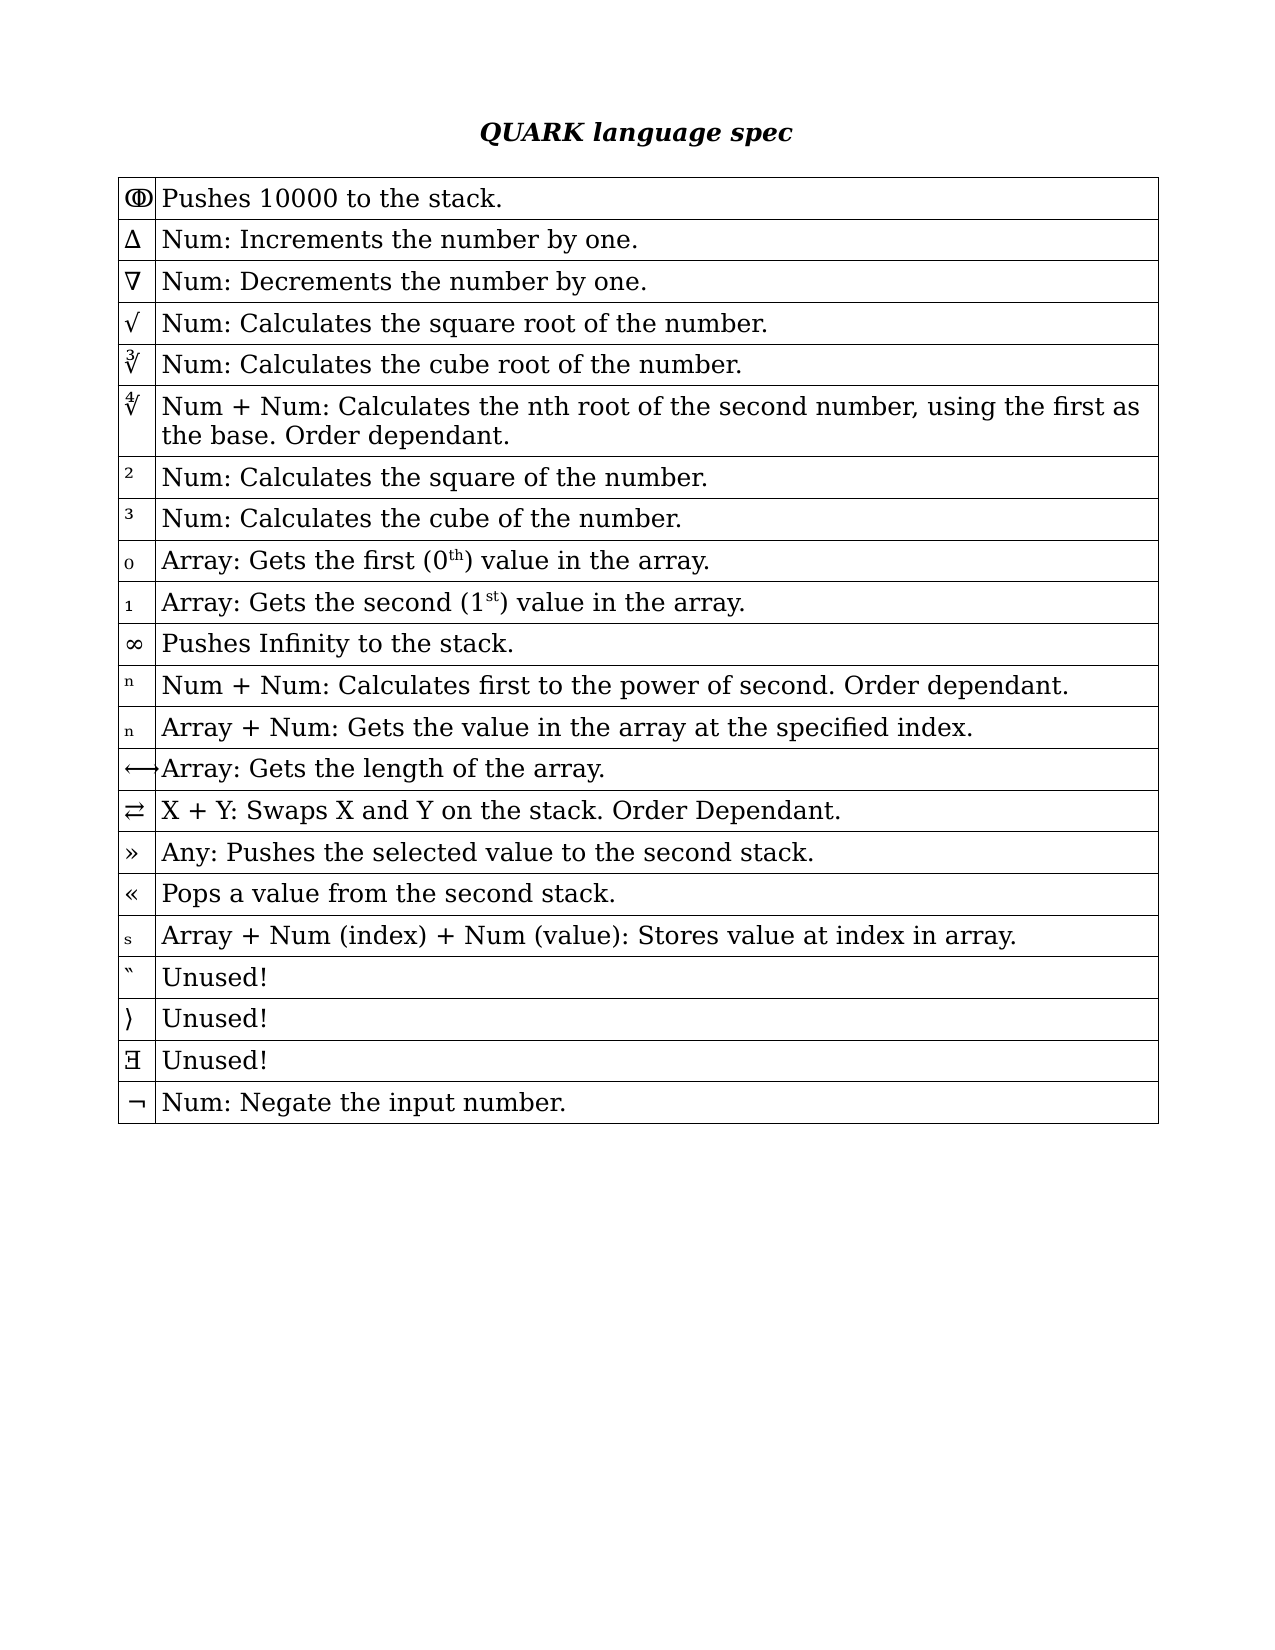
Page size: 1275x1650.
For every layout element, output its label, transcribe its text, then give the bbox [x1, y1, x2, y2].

table_cell Num + Num: Calculates first to the power of second. Order dependant. [156, 666, 1158, 706]
table_cell Any: Pushes the selected value to the second stack. [156, 832, 1158, 873]
table_cell Num + Num: Calculates the nth root of the second number, using the first as the base. Order dependant. [156, 386, 1158, 456]
table_cell ⟩ [119, 999, 155, 1039]
table_cell Num: Calculates the cube root of the number. [156, 345, 1158, 385]
table_cell X + Y: Swaps X and Y on the stack. Order Dependant. [156, 791, 1158, 831]
table_cell Unused! [156, 1041, 1158, 1081]
table_cell ∇ [119, 261, 155, 302]
table_cell Array: Gets the first (0th) value in the array. [156, 541, 1158, 581]
table_cell Num: Decrements the number by one. [156, 261, 1158, 302]
table_cell Num: Calculates the cube of the number. [156, 499, 1158, 539]
table_cell ² [119, 457, 155, 498]
table_cell ¬ [119, 1082, 155, 1123]
table_cell Pops a value from the second stack. [156, 874, 1158, 914]
table_cell Unused! [156, 957, 1158, 998]
table_cell ₛ [119, 916, 155, 956]
table_cell Array + Num (index) + Num (value): Stores value at index in array. [156, 916, 1158, 956]
table_cell Num: Negate the input number. [156, 1082, 1158, 1123]
table_cell Pushes 10000 to the stack. [156, 178, 1158, 219]
table_cell ∜ [119, 386, 155, 456]
table_cell Num: Calculates the square root of the number. [156, 303, 1158, 344]
table_cell Array: Gets the length of the array. [156, 749, 1158, 789]
table_cell ∞ [119, 624, 155, 664]
table_cell Array + Num: Gets the value in the array at the specified index. [156, 707, 1158, 748]
table_cell Num: Increments the number by one. [156, 220, 1158, 260]
table_cell Unused! [156, 999, 1158, 1039]
table_cell ⇄ [119, 791, 155, 831]
table_cell Array: Gets the second (1st) value in the array. [156, 582, 1158, 623]
table_cell ∛ [119, 345, 155, 385]
table_cell » [119, 832, 155, 873]
table_cell ⁿ [119, 666, 155, 706]
table_cell ₀ [119, 541, 155, 581]
table_cell ⟷ [119, 749, 155, 789]
table_cell ₙ [119, 707, 155, 748]
table_cell Pushes Infinity to the stack. [156, 624, 1158, 664]
table_cell ↂ [119, 178, 155, 219]
table_cell ∆ [119, 220, 155, 260]
table_cell Ǝ [119, 1041, 155, 1081]
table_cell Num: Calculates the square of the number. [156, 457, 1158, 498]
table_cell ‶ [119, 957, 155, 998]
table_cell « [119, 874, 155, 914]
table_cell ³ [119, 499, 155, 539]
table_cell √ [119, 303, 155, 344]
table_cell ₁ [119, 582, 155, 623]
